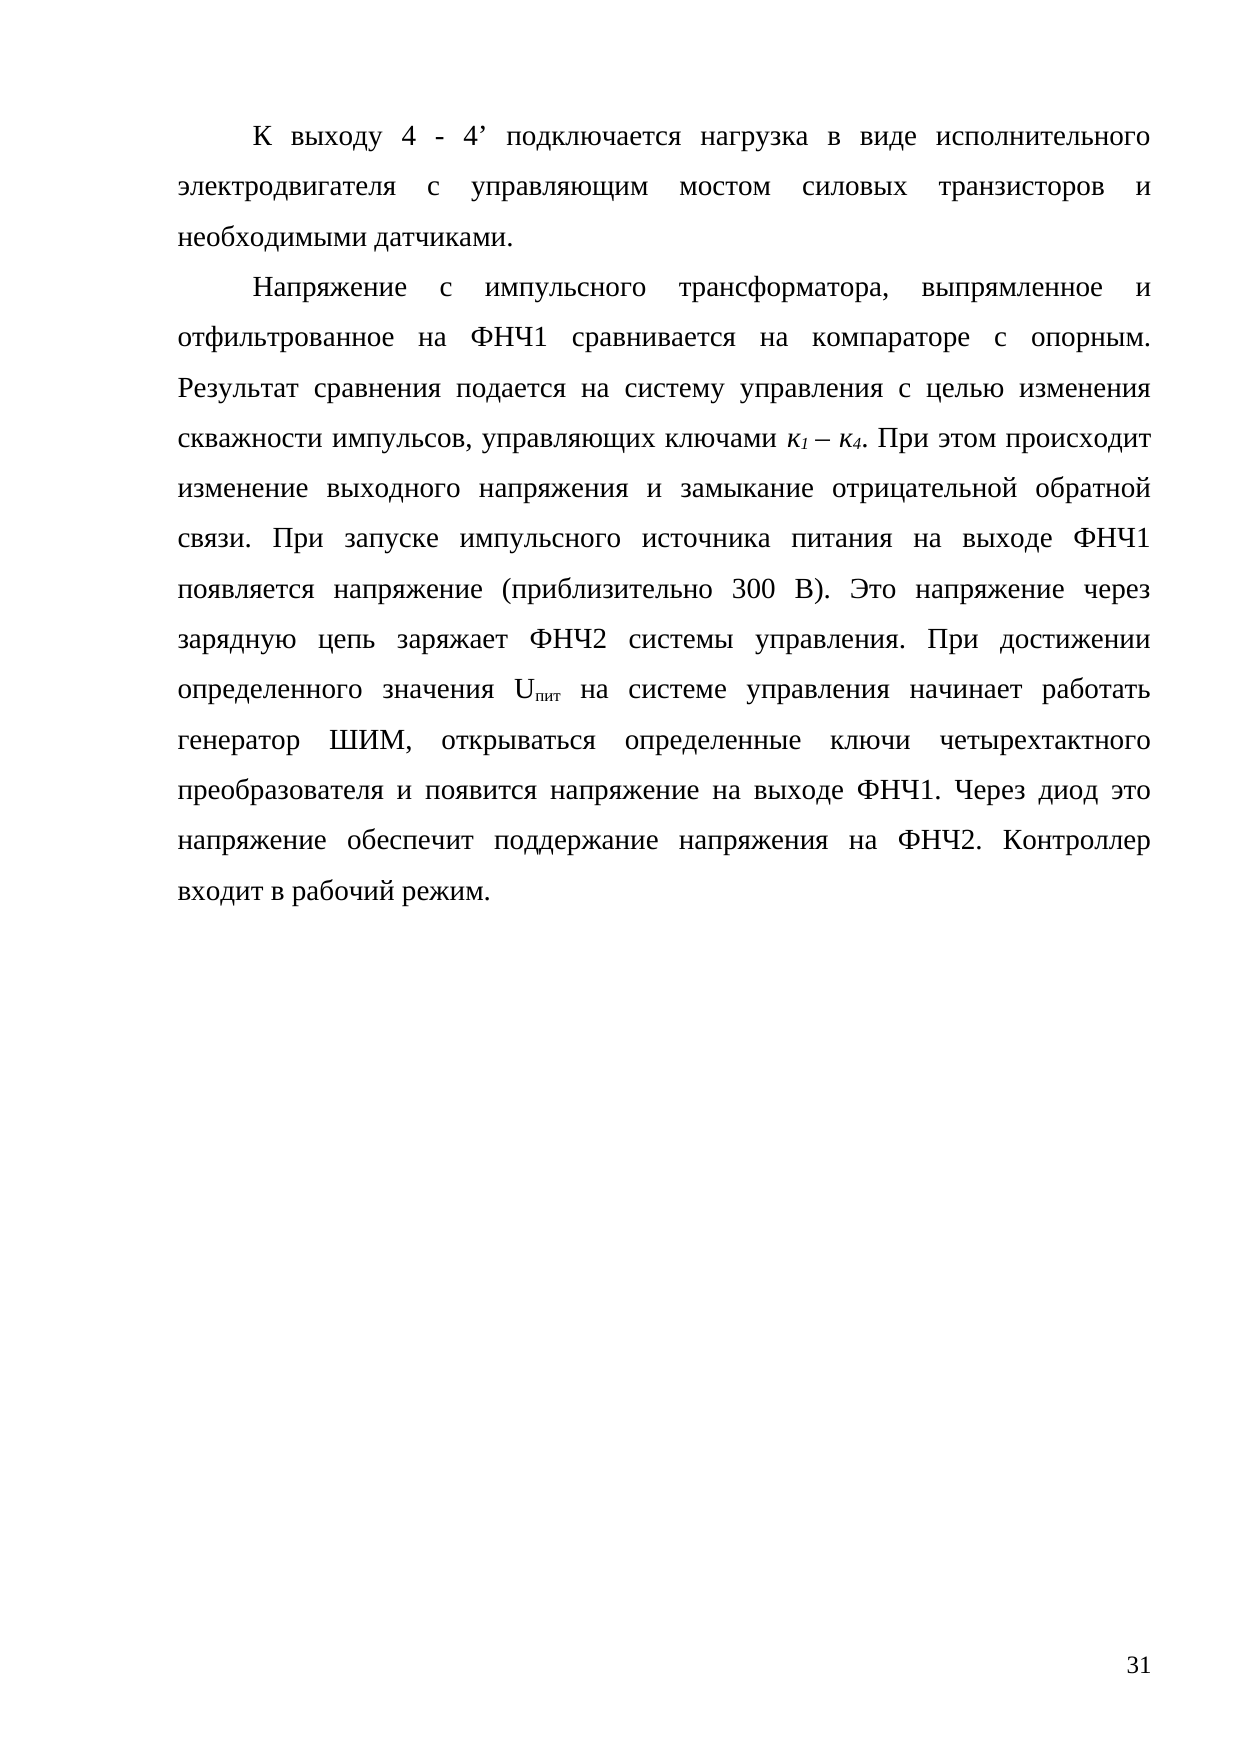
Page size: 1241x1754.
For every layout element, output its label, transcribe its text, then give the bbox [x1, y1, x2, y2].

text К выходу 4 - 4’ подключается нагрузка в виде исполнительного электродвигателя с управляющим мостом силовых транзисторов и необходимыми датчиками. [177, 118, 1152, 252]
text Напряжение с импульсного трансформатора, выпрямленное и отфильтрованное на ФНЧ1 сравнивается на компараторе с опорным. Результат сравнения подается на систему управления с целью изменения скважности импульсов, управляющих ключами к1 – к4. При этом происходит изменение выходного напряжения и замыкание отрицательной обратной связи. При запуске импульсного источника питания на выходе ФНЧ1 появляется напряжение (приблизительно 300 В). Это напряжение через зарядную цепь заряжает ФНЧ2 системы управления. При достижении определенного значения Uпит на системе управления начинает работать генератор ШИМ, открываться определенные ключи четырехтактного преобразователя и появится напряжение на выходе ФНЧ1. Через диод это напряжение обеспечит поддержание напряжения на ФНЧ2. Контроллер входит в рабочий режим. [177, 269, 1152, 906]
